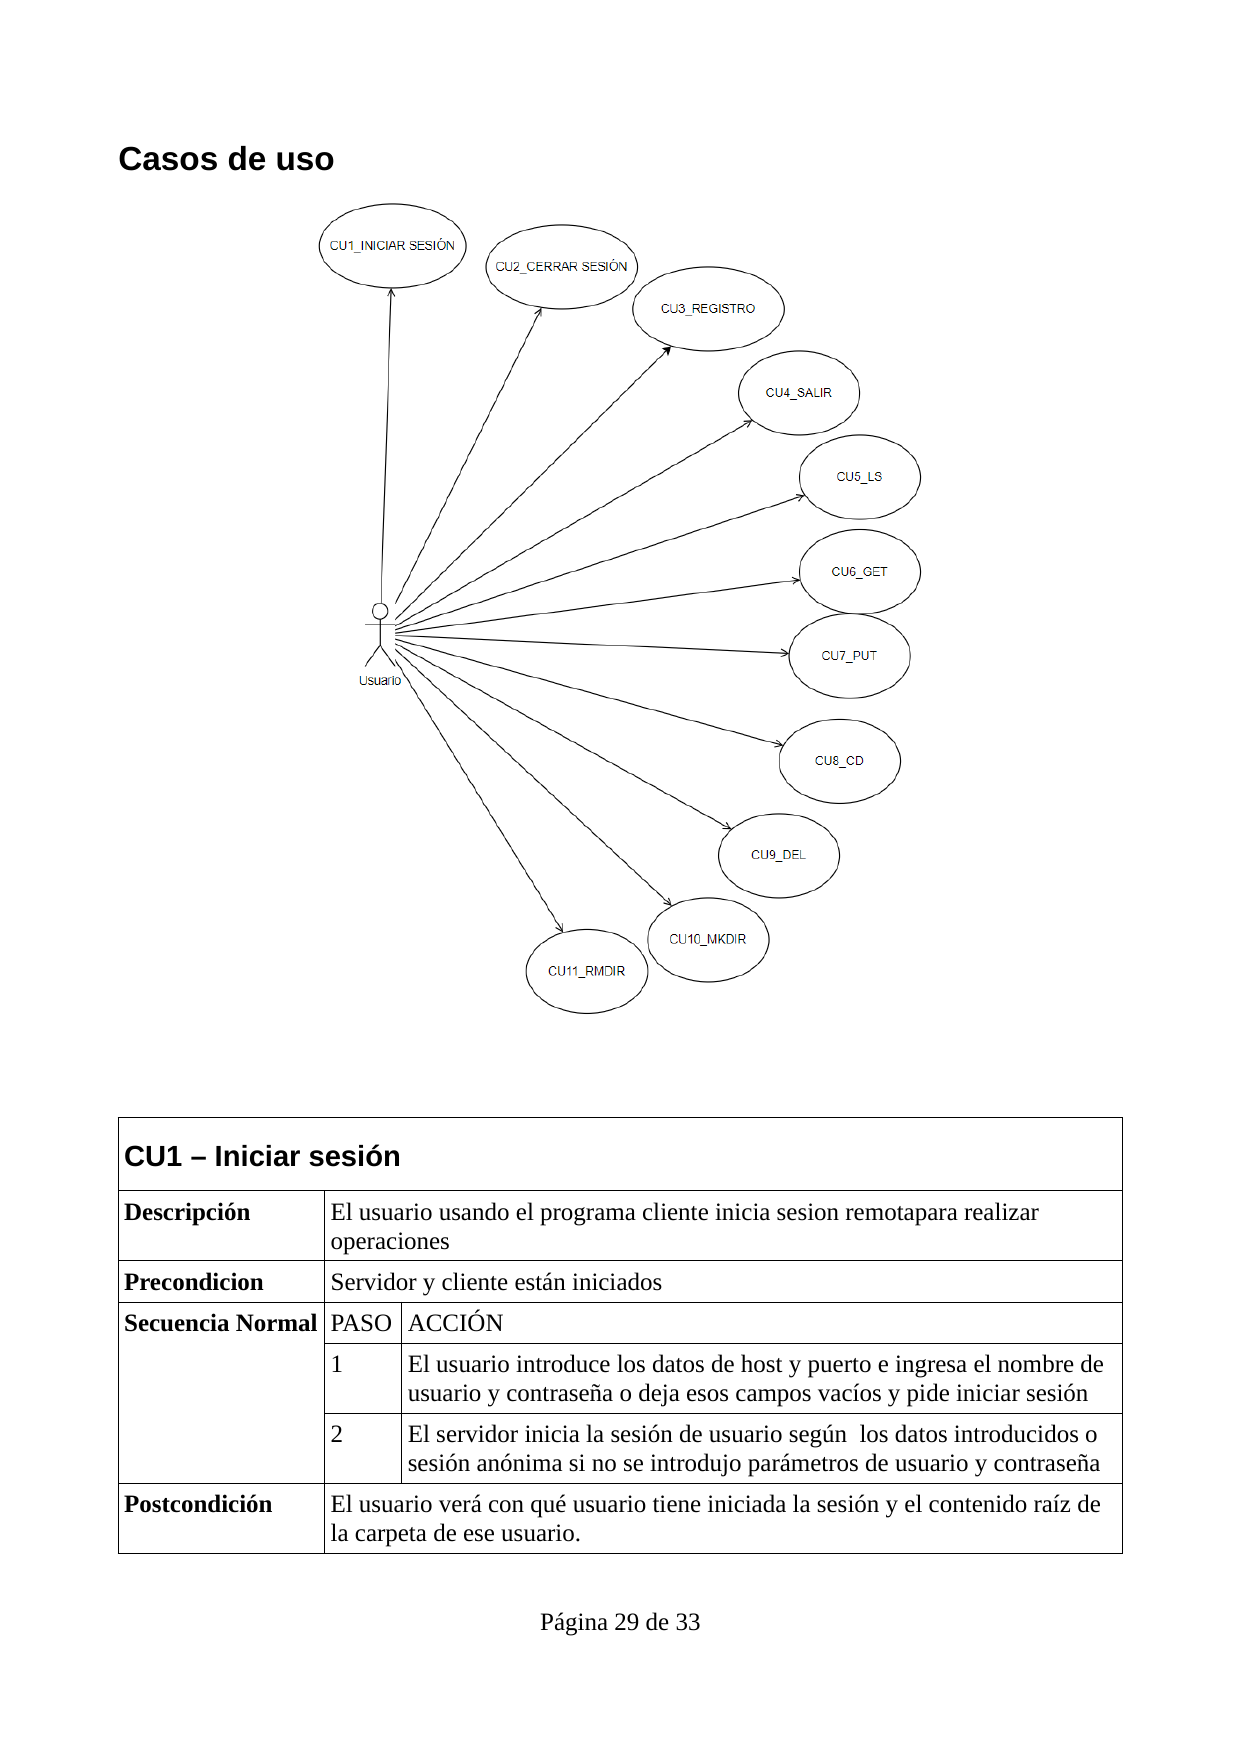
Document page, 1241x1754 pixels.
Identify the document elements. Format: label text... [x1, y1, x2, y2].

table_cell 1 [325, 1344, 401, 1413]
table_cell Servidor y cliente están iniciados [325, 1261, 1122, 1302]
picture [316, 200, 924, 1018]
table_cell 2 [325, 1414, 401, 1483]
table_cell PASO [325, 1303, 401, 1343]
table_header CU1 – Iniciar sesión [119, 1118, 1122, 1190]
subtitle Casos de uso [118, 139, 1122, 177]
table_cell El usuario verá con qué usuario tiene iniciada la sesión y el contenido raíz de la carpeta de ese usuario. [325, 1484, 1122, 1553]
table_cell El usuario usando el programa cliente inicia sesion remotapara realizar operaciones [325, 1191, 1122, 1260]
table_cell El usuario introduce los datos de host y puerto e ingresa el nombre de usuario y contraseña o deja esos campos vacíos y pide iniciar sesión [402, 1344, 1122, 1413]
table_cell El servidor inicia la sesión de usuario según los datos introducidos o sesión anónima si no se introdujo parámetros de usuario y contraseña [402, 1414, 1122, 1483]
table_cell Secuencia Normal [119, 1303, 324, 1483]
table_cell Descripción [119, 1191, 324, 1260]
table_cell Precondicion [119, 1261, 324, 1302]
table_cell Postcondición [119, 1484, 324, 1553]
table_cell ACCIÓN [402, 1303, 1122, 1343]
